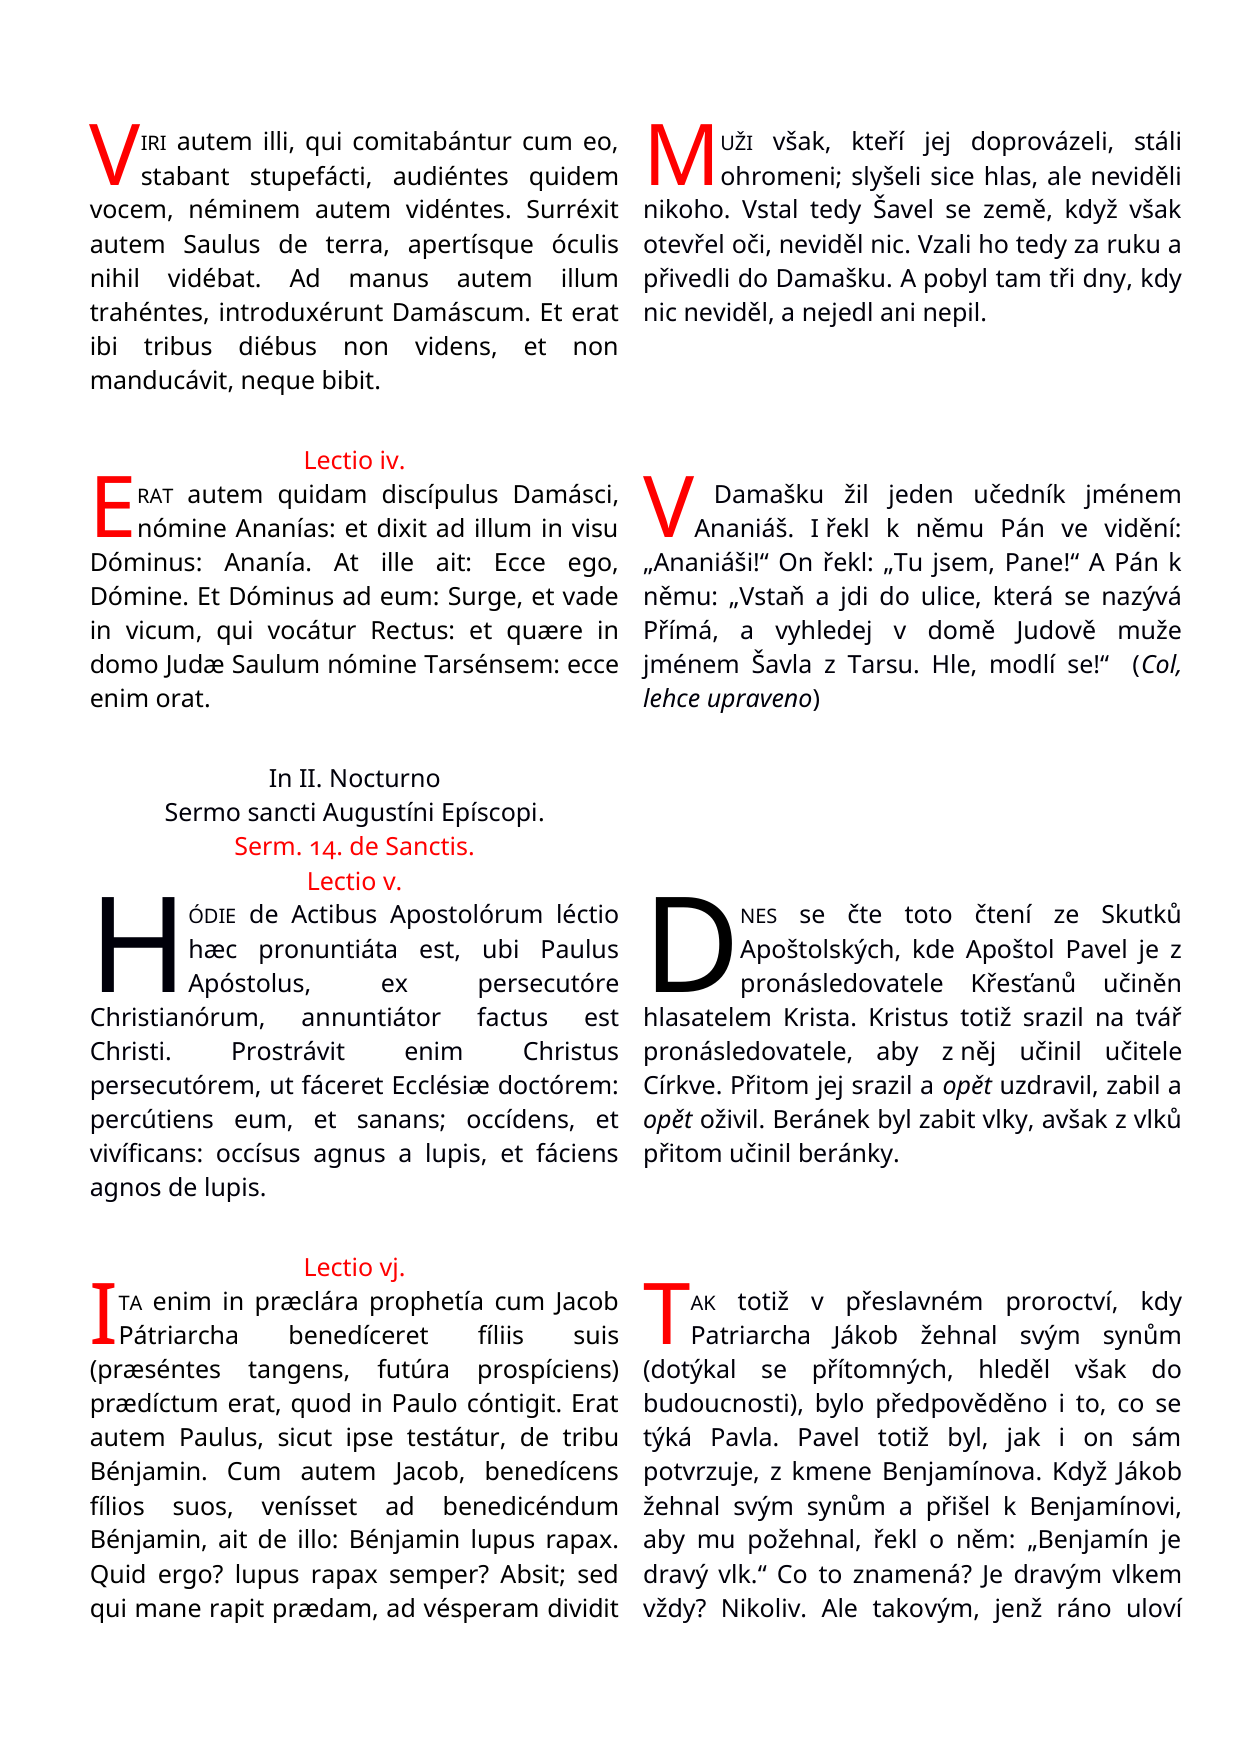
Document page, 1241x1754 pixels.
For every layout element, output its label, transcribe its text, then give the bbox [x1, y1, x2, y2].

table_cell Viri autem illi, qui comitabántur cum eo, stabant stupefácti, audiéntes quidem vocem, néminem autem vidéntes. Surréxit autem Saulus de terra, apertísque óculis nihil vidébat. Ad manus autem illum trahéntes, introduxérunt Damáscum. Et erat ibi tribus diébus non videns, et non manducávit, neque bibit. [78, 118, 631, 437]
table_cell Muži však, kteří jej doprovázeli, stáli ohromeni; slyšeli sice hlas, ale neviděli nikoho. Vstal tedy Šavel se země, když však otevřel oči, neviděl nic. Vzali ho tedy za ruku a přivedli do Damašku. A pobyl tam tři dny, kdy nic neviděl, a nejedl ani nepil. [631, 118, 1194, 437]
table_cell Tak totiž v přeslavném proroctví, kdy Patriarcha Jákob žehnal svým synům (dotýkal se přítomných, hleděl však do budoucnosti), bylo předpověděno i to, co se týká Pavla. Pavel totiž byl, jak i on sám potvrzuje, z kmene Benjamínova. Když Jákob žehnal svým synům a přišel k Benjamínovi, aby mu požehnal, řekl o něm: „Benjamín je dravý vlk.“ Co to znamená? Je dravým vlkem vždy? Nikoliv. Ale tako­vým, jenž ráno uloví [631, 1244, 1194, 1630]
table_cell Lectio iv. Erat autem quidam discípulus Damásci, nómine Ananías: et dixit ad illum in visu Dóminus: Ananía. At ille ait: Ecce ego, Dómine. Et Dóminus ad eum: Surge, et vade in vicum, qui vocátur Rectus: et quære in domo Judæ Saulum nómine Tarsénsem: ecce enim orat. [78, 437, 631, 755]
table_cell Dnes se čte toto čtení ze Skutků Apoštolských, kde Apoštol Pavel je z pronásledovatele Křesťanů učiněn hlasatelem Krista. Kristus totiž srazil na tvář pronásledovatele, aby z něj učinil učitele Církve. Přitom jej srazil a opět uzdravil, zabil a opět oživil. Beránek byl zabit vlky, avšak z vlků přitom učinil beránky. [631, 755, 1194, 1244]
table_cell V Damašku žil jeden učedník jménem Ananiáš. I řekl k němu Pán ve vidění: „Ananiáši!“ On řekl: „Tu jsem, Pane!“ A Pán k němu: „Vstaň a jdi do ulice, která se nazývá Přímá, a vyhledej v domě Judově muže jménem Šavla z Tarsu. Hle, modlí se!“ (Col, lehce upraveno) [631, 437, 1194, 755]
table_cell In II. Nocturno Sermo sancti Augustíni Epíscopi. Serm. 14. de Sanctis. Lectio v. Hódie de Actibus Apostolórum léctio hæc pronuntiáta est, ubi Paulus Apóstolus, ex persecutóre Christianórum, annuntiátor factus est Christi. Prostrávit enim Christus persecutórem, ut fáceret Ecclésiæ doctórem: percútiens eum, et sanans; occídens, et vivíficans: occísus agnus a lupis, et fáciens agnos de lupis. [78, 755, 631, 1244]
table_cell Lectio vj. Ita enim in præclára prophetía cum Jacob Pátriarcha benedíceret fíliis suis (præséntes tangens, futúra prospíciens) prædíctum erat, quod in Paulo cóntigit. Erat autem Paulus, sicut ipse testátur, de tribu Bénjamin. Cum autem Jacob, benedícens fílios suos, venísset ad benedicéndum Bénjamin, ait de illo: Bénjamin lupus rapax. Quid ergo? lupus rapax semper? Absit; sed qui mane rapit prædam, ad vésperam dividit [78, 1244, 631, 1630]
